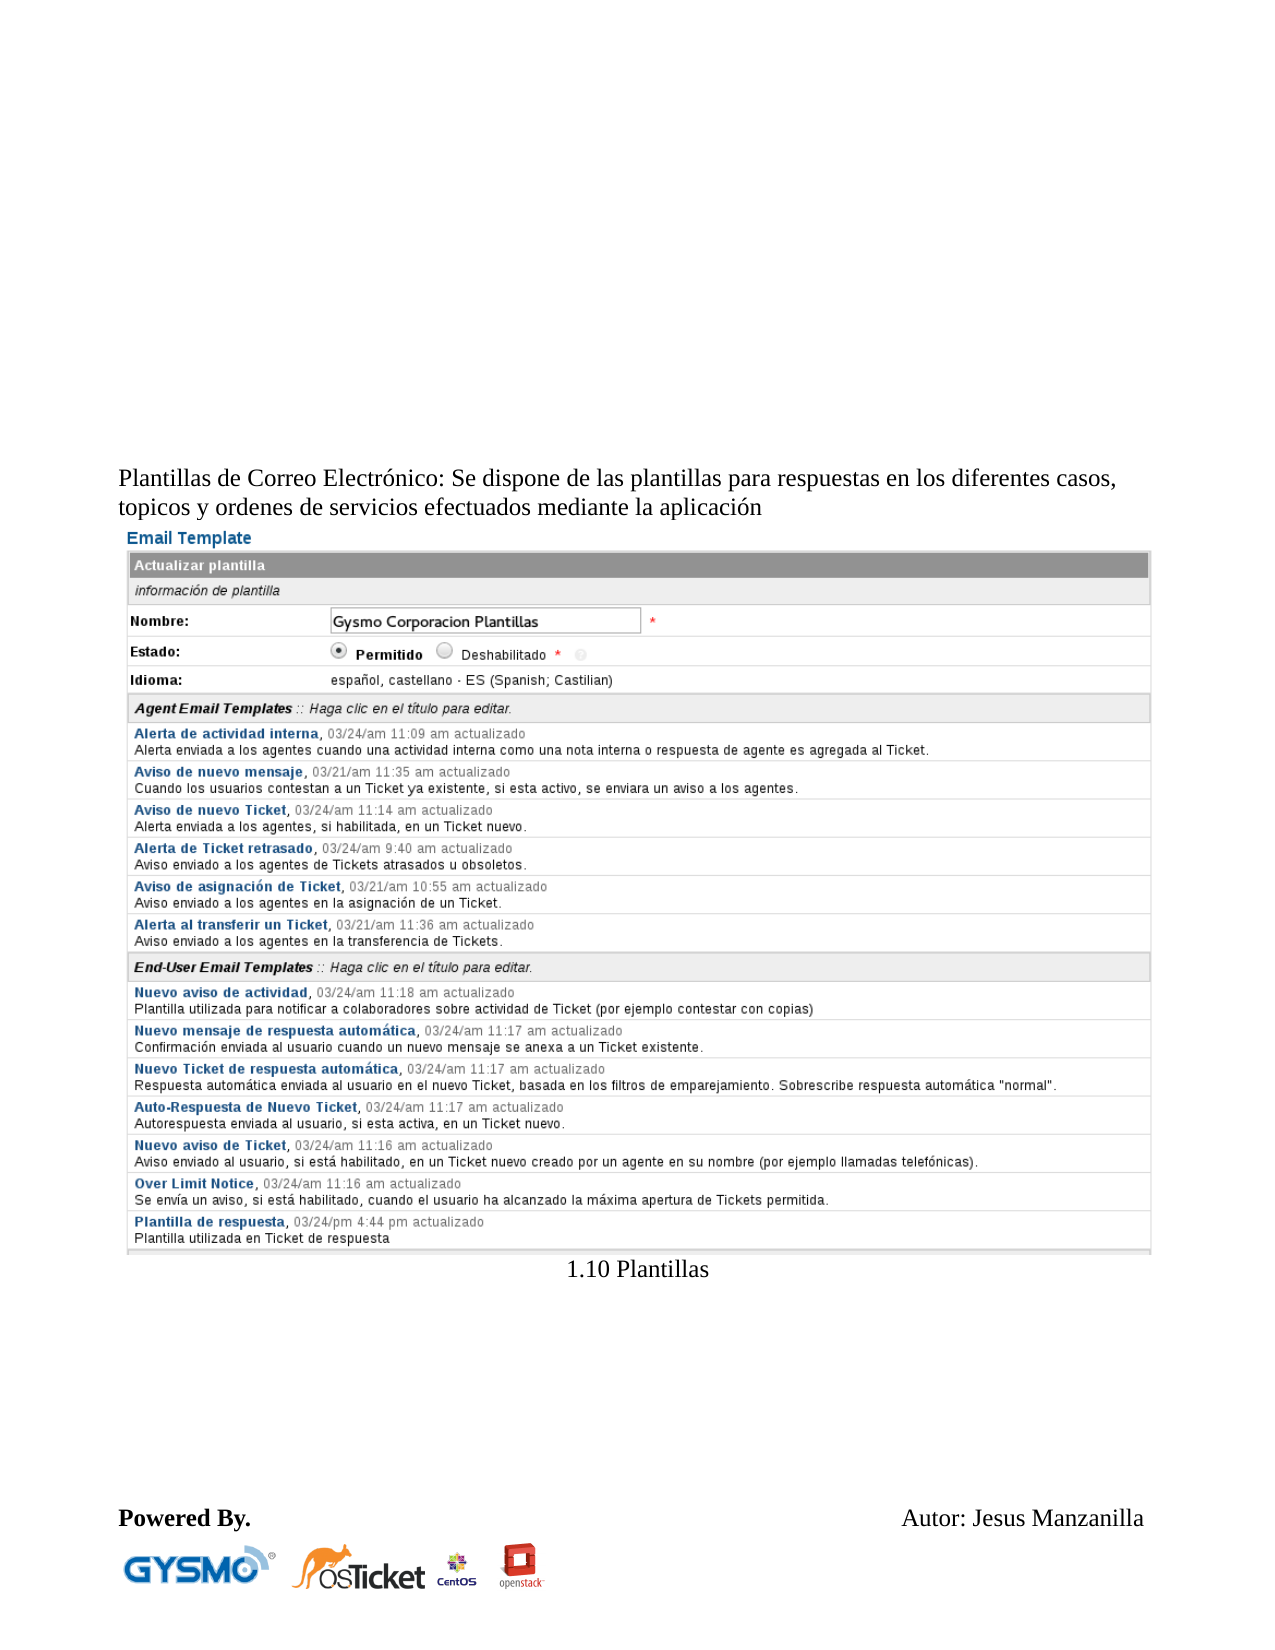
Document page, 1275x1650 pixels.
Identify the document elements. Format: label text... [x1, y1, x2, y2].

text Plantillas de Correo Electrónico: Se dispone de las plantillas para respuestas en los diferentes casos, topicos y ordenes de servicios efectuados mediante la aplicación [118, 463, 1157, 520]
picture [291, 1544, 425, 1589]
picture [118, 520, 1157, 1255]
picture [122, 1543, 277, 1589]
picture [434, 1543, 479, 1588]
text 1.10 Plantillas [118, 1255, 1157, 1283]
picture [497, 1541, 547, 1591]
